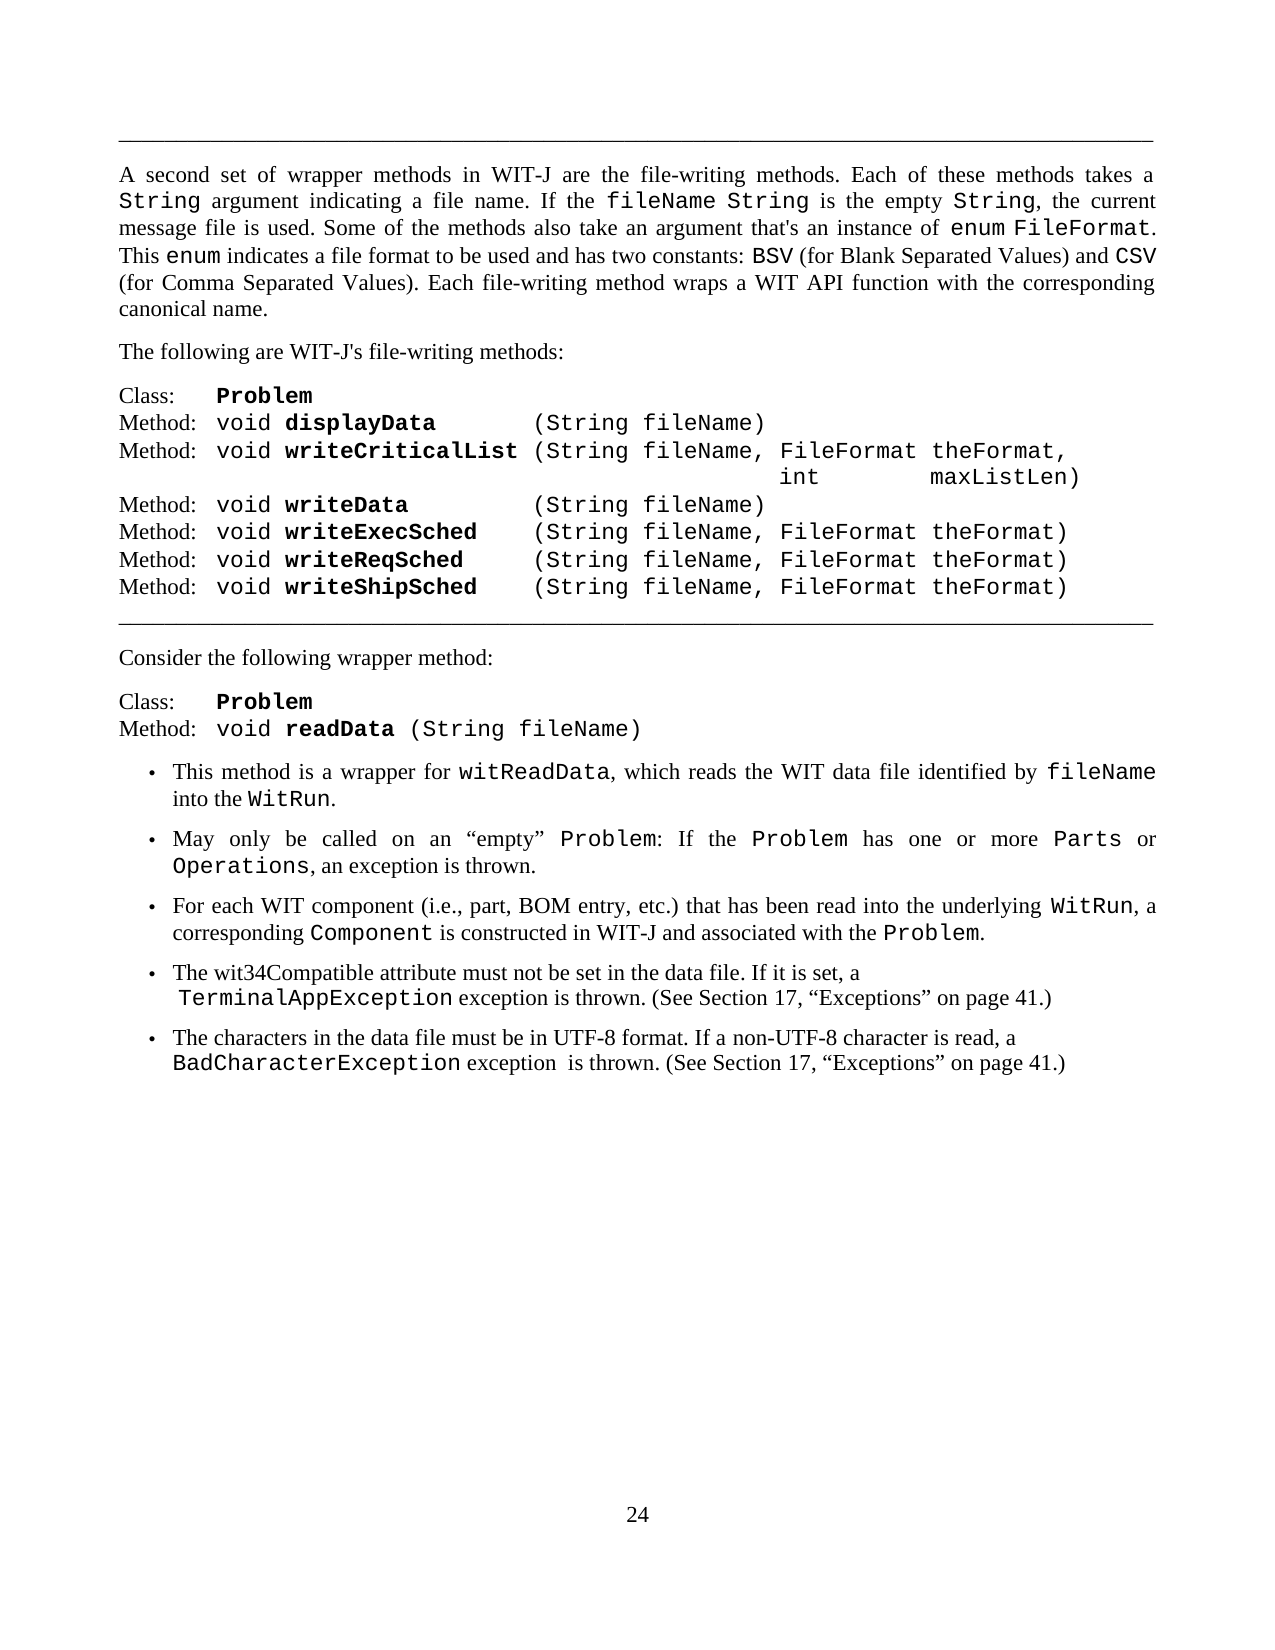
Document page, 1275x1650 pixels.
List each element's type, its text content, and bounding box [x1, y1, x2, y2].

text A second set of wrapper methods in WIT-J are the file-writing methods. Each of these methods takes a String argument indicating a file name. If the fileName String is the empty String, the current message file is used. Some of the methods also take an argument that's an instance of enum FileFormat. This enum indicates a file format to be used and has two constants: BSV (for Blank Separated Values) and CSV (for Comma Separated Values). Each file-writing method wraps a WIT API function with the corresponding canonical name. [118, 162, 1156, 321]
list May only be called on an “empty” Problem: If the Problem has one or more Parts or Operations, an exception is thrown. [118, 826, 1156, 881]
text Method: void displayData (String fileName) [118, 410, 1156, 438]
text int maxListLen) [118, 465, 1156, 491]
text Method: void writeData (String fileName) [118, 491, 1156, 519]
list The wit34Compatible attribute must not be set in the data file. If it is set, a TerminalAppException exception is thrown. (See Section 17, “Exceptions” on page 39.) [118, 959, 1156, 1012]
text Method: void writeShipSched (String fileName, FileFormat theFormat) [118, 574, 1156, 601]
text Class: Problem [118, 383, 1156, 410]
text Method: void writeExecSched (String fileName, FileFormat theFormat) [118, 519, 1156, 546]
text Method: void writeCriticalList (String fileName, FileFormat theFormat, [118, 438, 1156, 465]
list This method is a wrapper for witReadData, which reads the WIT data file identified by fileName into the WitRun. [118, 758, 1156, 813]
text __________________________________________________________________________________________ [118, 118, 1156, 144]
text Class: Problem [118, 688, 1156, 716]
text The following are WIT-J's file-writing methods: [118, 339, 1156, 365]
text Method: void writeReqSched (String fileName, FileFormat theFormat) [118, 546, 1156, 574]
text __________________________________________________________________________________________ [118, 601, 1156, 627]
text Method: void readData (String fileName) [118, 716, 1156, 743]
text Consider the following wrapper method: [118, 645, 1156, 671]
list The characters in the data file must be in UTF-8 format. If a non-UTF-8 character is read, a BadCharacterException exception is thrown. (See Section 17, “Exceptions” on page 39.) [118, 1024, 1156, 1077]
list For each WIT component (i.e., part, BOM entry, etc.) that has been read into the underlying WitRun, a corresponding Component is constructed in WIT-J and associated with the Problem. [118, 892, 1156, 947]
